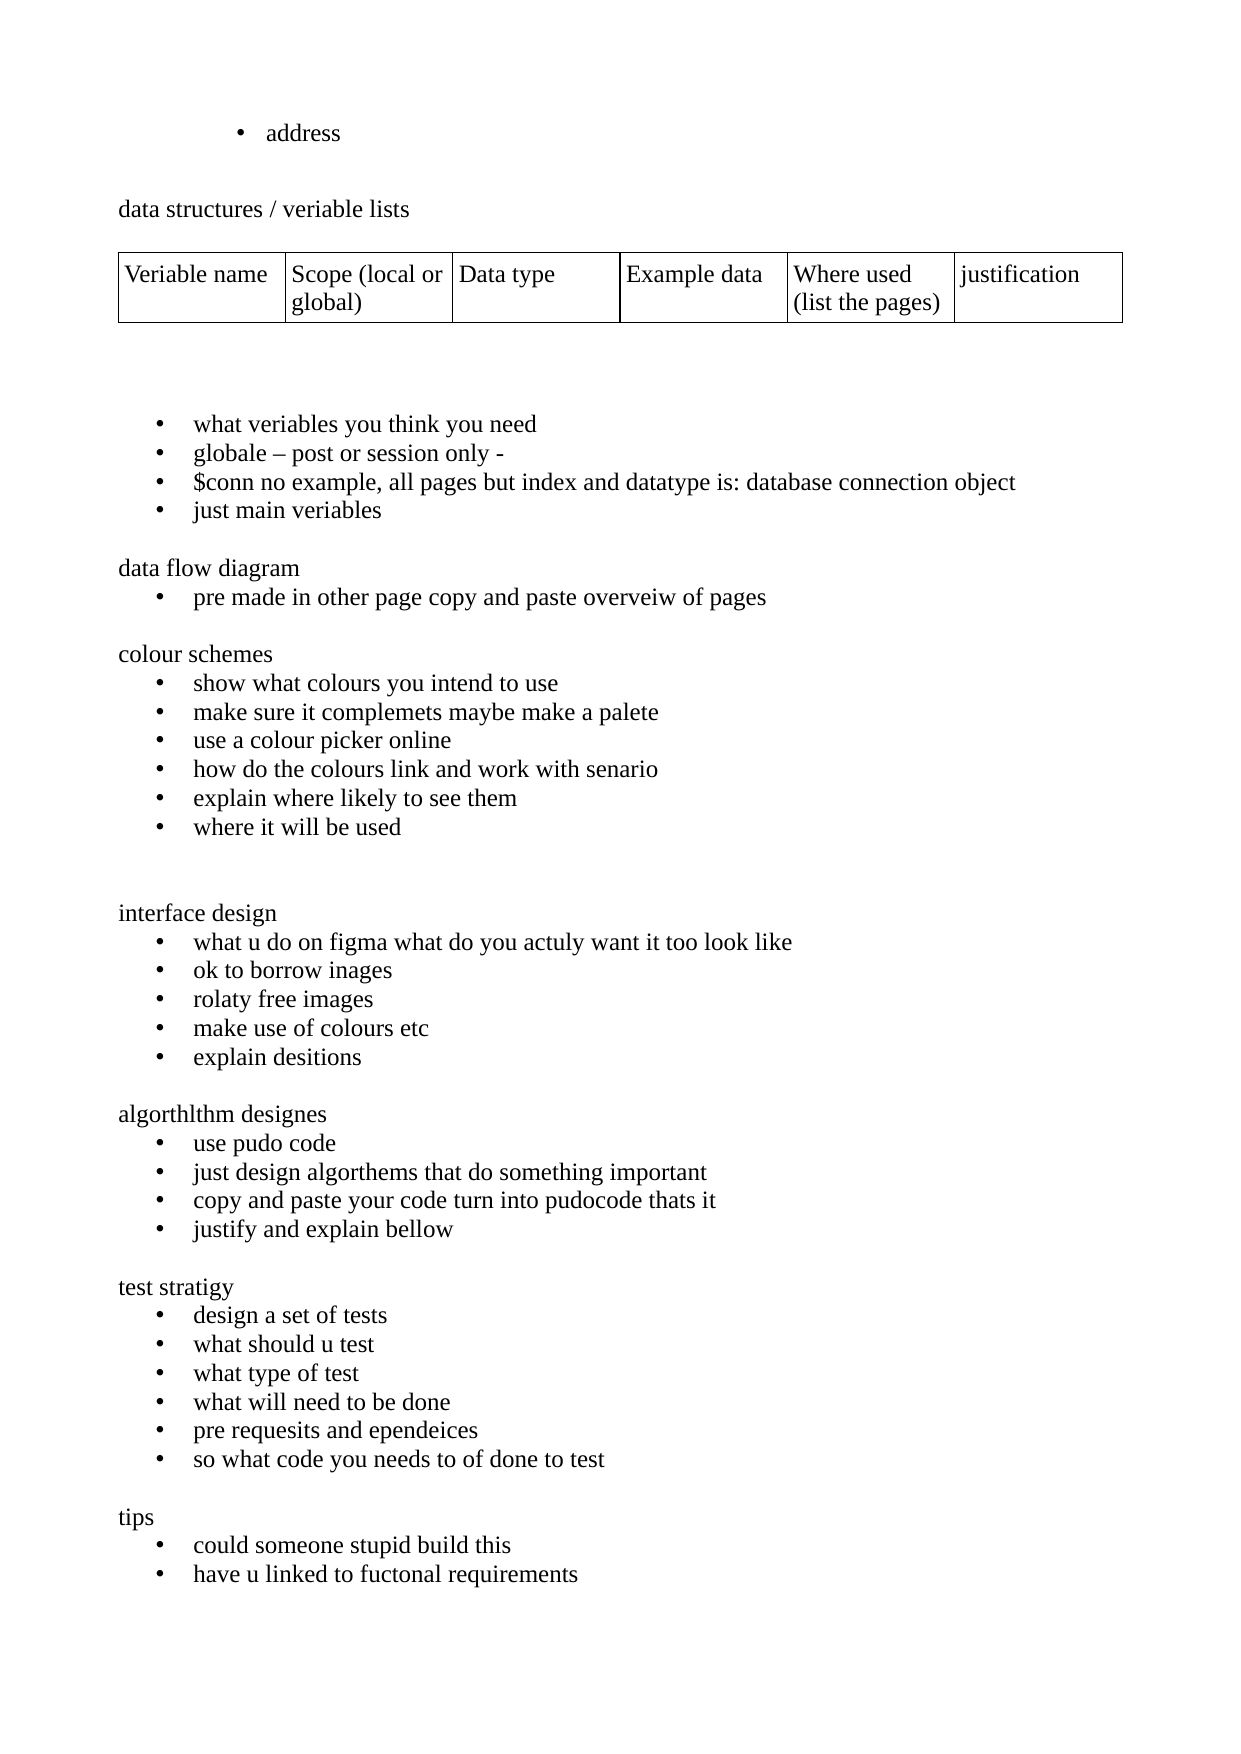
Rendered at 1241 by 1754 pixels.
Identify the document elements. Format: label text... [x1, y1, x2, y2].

list how do the colours link and work with senario [156, 754, 1122, 783]
text data structures / veriable lists [118, 194, 1122, 223]
list what u do on figma what do you actuly want it too look like [156, 927, 1122, 956]
list what type of test [156, 1358, 1122, 1387]
list ok to borrow inages [156, 956, 1122, 984]
list where it will be used [156, 812, 1122, 841]
list show what colours you intend to use [156, 668, 1122, 697]
list use pudo code [156, 1128, 1122, 1157]
text colour schemes [118, 639, 1122, 668]
list justify and explain bellow [156, 1214, 1122, 1243]
table_header Veriable name [119, 253, 285, 322]
text test stratigy [118, 1272, 1122, 1301]
list explain desitions [156, 1042, 1122, 1071]
list what veriables you think you need [156, 409, 1122, 438]
list just main veriables [156, 496, 1122, 524]
list use a colour picker online [156, 726, 1122, 754]
list could someone stupid build this [156, 1531, 1122, 1559]
table_header Data type [453, 253, 619, 322]
list pre requesits and ependeices [156, 1416, 1122, 1444]
list design a set of tests [156, 1301, 1122, 1329]
list what will need to be done [156, 1387, 1122, 1416]
list rolaty free images [156, 984, 1122, 1013]
text algorthlthm designes [118, 1099, 1122, 1128]
list make use of colours etc [156, 1013, 1122, 1042]
text tips [118, 1502, 1122, 1531]
list address [236, 118, 1122, 147]
list have u linked to fuctonal requirements [156, 1559, 1122, 1588]
table_header Where used (list the pages) [788, 253, 954, 322]
table_header justification [955, 253, 1122, 322]
table_header Scope (local or global) [286, 253, 452, 322]
list what should u test [156, 1329, 1122, 1358]
list explain where likely to see them [156, 783, 1122, 812]
text interface design [118, 898, 1122, 927]
list just design algorthems that do something important [156, 1157, 1122, 1186]
list make sure it complemets maybe make a palete [156, 697, 1122, 726]
list $conn no example, all pages but index and datatype is: database connection object [156, 467, 1122, 496]
list pre made in other page copy and paste overveiw of pages [156, 582, 1122, 611]
list so what code you needs to of done to test [156, 1444, 1122, 1473]
list copy and paste your code turn into pudocode thats it [156, 1186, 1122, 1214]
list globale – post or session only - [156, 438, 1122, 467]
text data flow diagram [118, 553, 1122, 582]
table_header Example data [621, 253, 787, 322]
